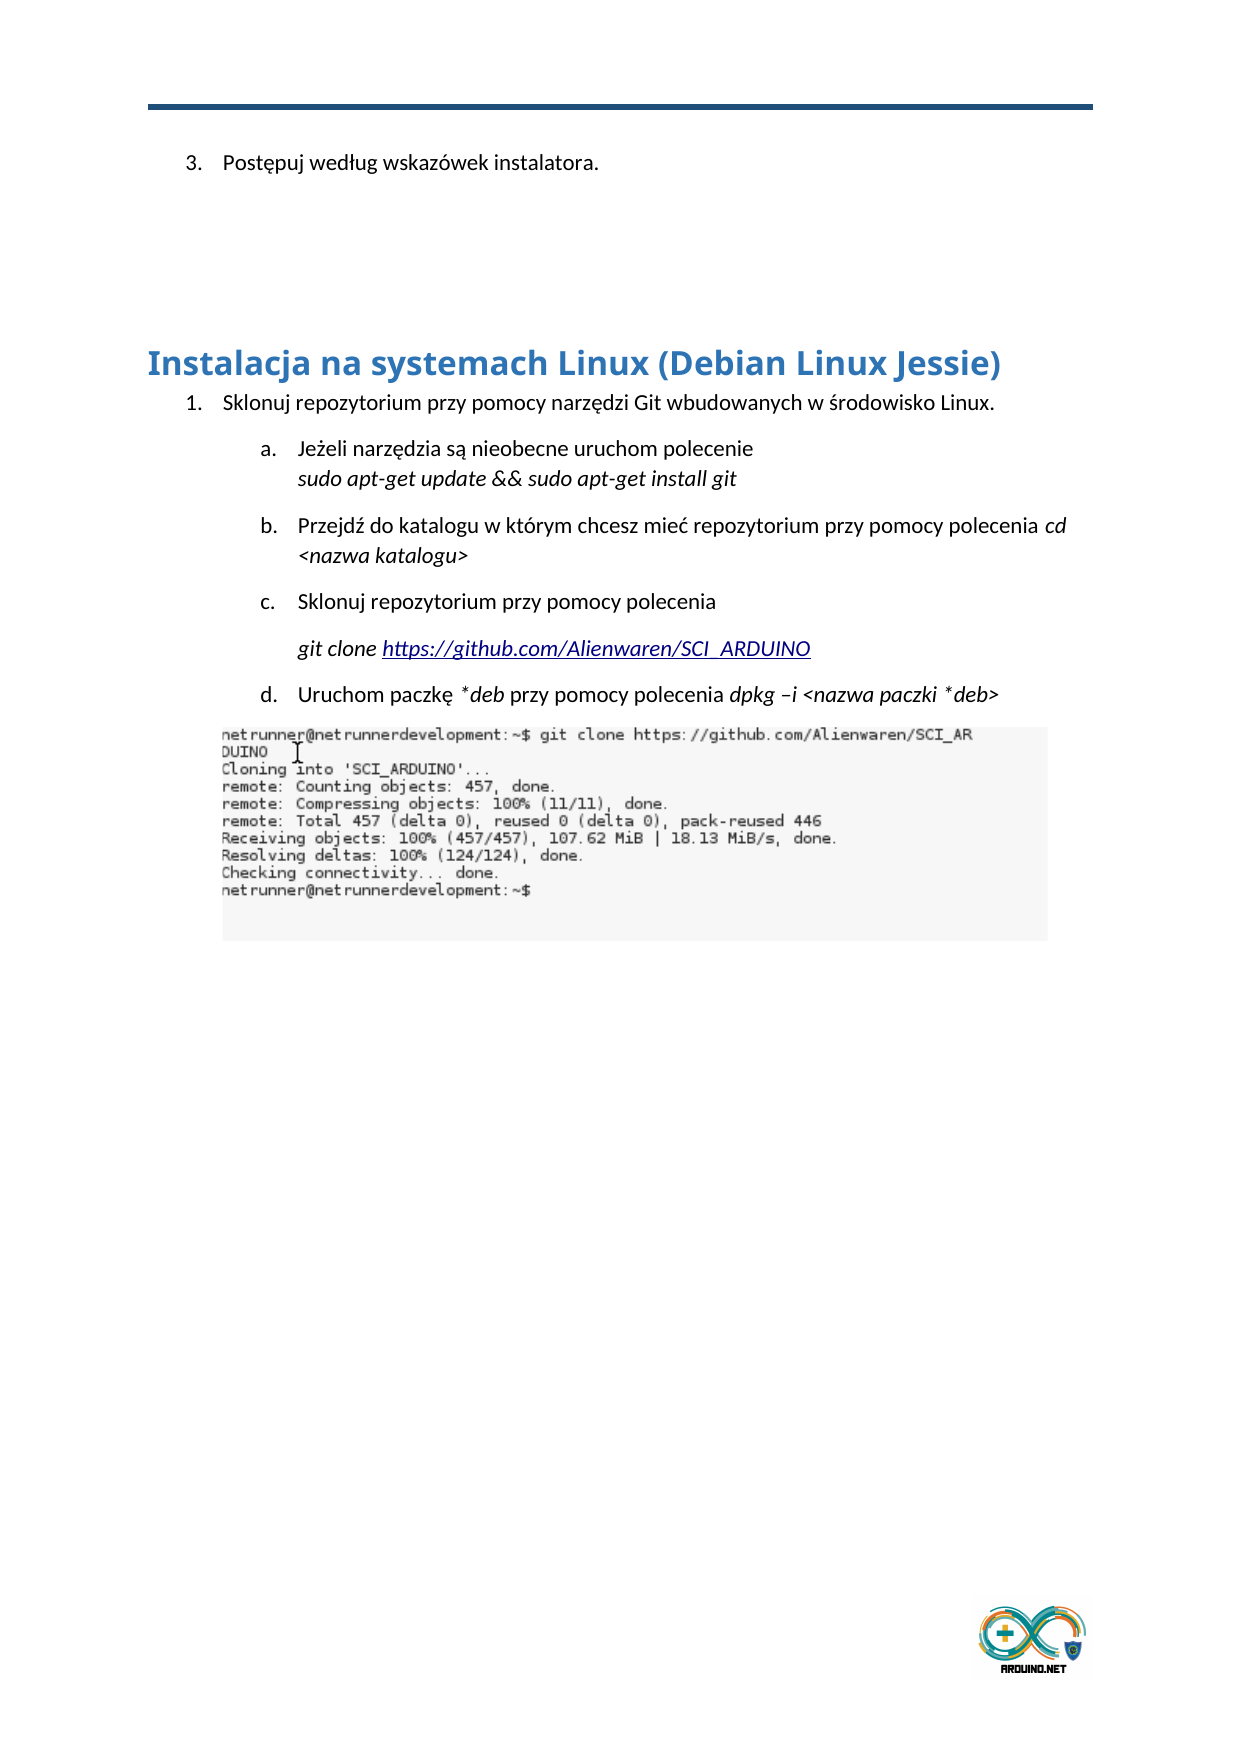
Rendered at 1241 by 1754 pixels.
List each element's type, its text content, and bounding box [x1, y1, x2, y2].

list Sklonuj repozytorium przy pomocy polecenia [260, 587, 1093, 615]
list Sklonuj repozytorium przy pomocy narzędzi Git wbudowanych w środowisko Linux. [185, 388, 1093, 416]
list Postępuj według wskazówek instalatora. [185, 148, 1093, 176]
list Przejdź do katalogu w którym chcesz mieć repozytorium przy pomocy polecenia cd <nazwa katalogu> [260, 511, 1093, 569]
list git clone https://github.com/Alienwaren/SCI_ARDUINO [298, 634, 1093, 662]
list Jeżeli narzędzia są nieobecne uruchom polecenie sudo apt-get update && sudo apt-get install git [260, 434, 1093, 492]
subtitle Instalacja na systemach Linux (Debian Linux Jessie) [148, 339, 1093, 385]
list Uruchom paczkę *deb przy pomocy polecenia dpkg –i <nazwa paczki *deb> [260, 680, 1093, 708]
